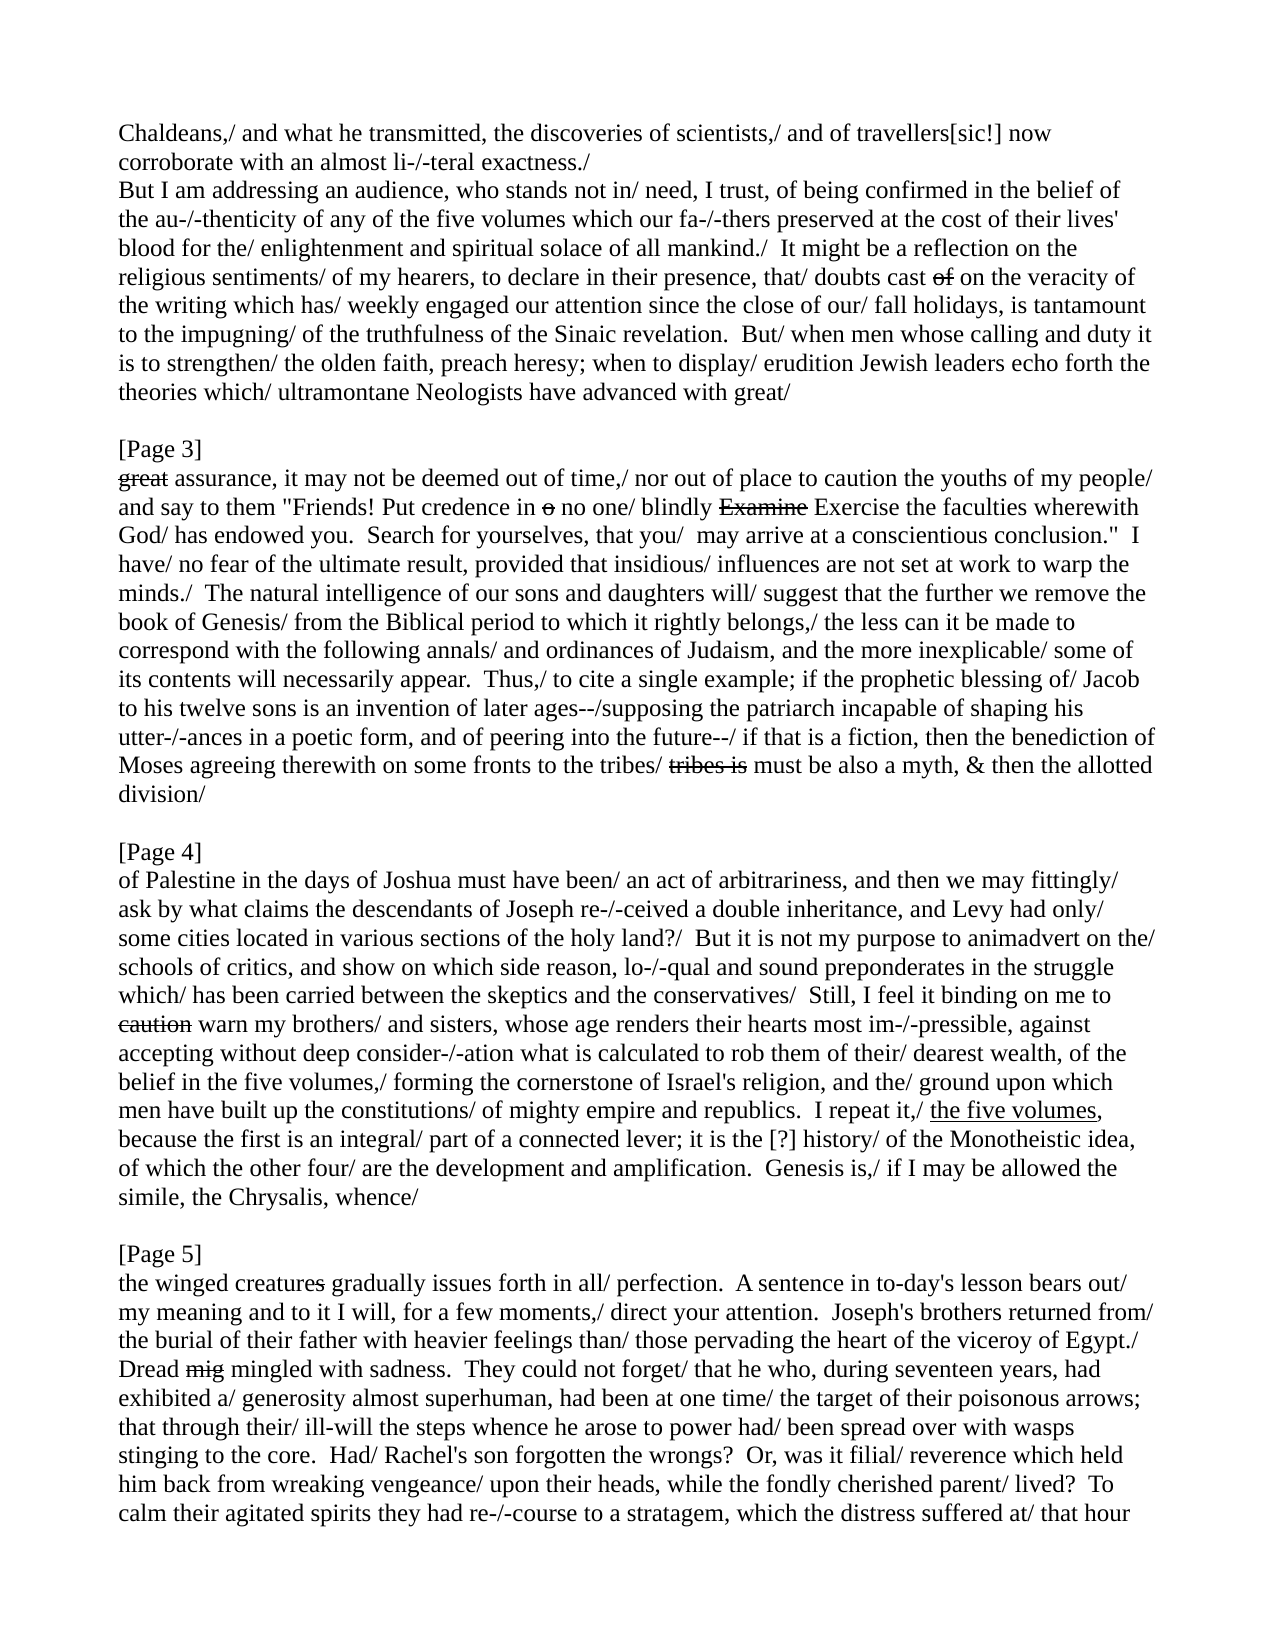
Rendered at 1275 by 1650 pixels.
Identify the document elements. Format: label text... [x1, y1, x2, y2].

text Chaldeans,/ and what he transmitted, the discoveries of scientists,/ and of travellers[sic!] now corroborate with an almost li-/-teral exactness./ [118, 118, 1157, 176]
text [Page 5] [118, 1239, 1157, 1268]
text great assurance, it may not be deemed out of time,/ nor out of place to caution the youths of my people/ and say to them "Friends! Put credence in o no one/ blindly Examine Exercise the faculties wherewith God/ has endowed you. Search for yourselves, that you/ may arrive at a conscientious conclusion." I have/ no fear of the ultimate result, provided that insidious/ influences are not set at work to warp the minds./ The natural intelligence of our sons and daughters will/ suggest that the further we remove the book of Genesis/ from the Biblical period to which it rightly belongs,/ the less can it be made to correspond with the following annals/ and ordinances of Judaism, and the more inexplicable/ some of its contents will necessarily appear. Thus,/ to cite a single example; if the prophetic blessing of/ Jacob to his twelve sons is an invention of later ages--/supposing the patriarch incapable of shaping his utter-/-ances in a poetic form, and of peering into the future--/ if that is a fiction, then the benediction of Moses agreeing therewith on some fronts to the tribes/ tribes is must be also a myth, & then the allotted division/ [118, 463, 1157, 808]
text the winged creatures gradually issues forth in all/ perfection. A sentence in to-day's lesson bears out/ my meaning and to it I will, for a few moments,/ direct your attention. Joseph's brothers returned from/ the burial of their father with heavier feelings than/ those pervading the heart of the viceroy of Egypt./ Dread mig mingled with sadness. They could not forget/ that he who, during seventeen years, had exhibited a/ generosity almost superhuman, had been at one time/ the target of their poisonous arrows; that through their/ ill-will the steps whence he arose to power had/ been spread over with wasps stinging to the core. Had/ Rachel's son forgotten the wrongs? Or, was it filial/ reverence which held him back from wreaking vengeance/ upon their heads, while the fondly cherished parent/ lived? To calm their agitated spirits they had re-/-course to a stratagem, which the distress suffered at/ that hour [118, 1268, 1157, 1527]
text of Palestine in the days of Joshua must have been/ an act of arbitrariness, and then we may fittingly/ ask by what claims the descendants of Joseph re-/-ceived a double inheritance, and Levy had only/ some cities located in various sections of the holy land?/ But it is not my purpose to animadvert on the/ schools of critics, and show on which side reason, lo-/-qual and sound preponderates in the struggle which/ has been carried between the skeptics and the conservatives/ Still, I feel it binding on me to caution warn my brothers/ and sisters, whose age renders their hearts most im-/-pressible, against accepting without deep consider-/-ation what is calculated to rob them of their/ dearest wealth, of the belief in the five volumes,/ forming the cornerstone of Israel's religion, and the/ ground upon which men have built up the constitutions/ of mighty empire and republics. I repeat it,/ the five volumes, because the first is an integral/ part of a connected lever; it is the [?] history/ of the Monotheistic idea, of which the other four/ are the development and amplification. Genesis is,/ if I may be allowed the simile, the Chrysalis, whence/ [118, 866, 1157, 1211]
text [Page 4] [118, 837, 1157, 866]
text But I am addressing an audience, who stands not in/ need, I trust, of being confirmed in the belief of the au-/-thenticity of any of the five volumes which our fa-/-thers preserved at the cost of their lives' blood for the/ enlightenment and spiritual solace of all mankind./ It might be a reflection on the religious sentiments/ of my hearers, to declare in their presence, that/ doubts cast of on the veracity of the writing which has/ weekly engaged our attention since the close of our/ fall holidays, is tantamount to the impugning/ of the truthfulness of the Sinaic revelation. But/ when men whose calling and duty it is to strengthen/ the olden faith, preach heresy; when to display/ erudition Jewish leaders echo forth the theories which/ ultramontane Neologists have advanced with great/ [118, 176, 1157, 406]
text [Page 3] [118, 434, 1157, 463]
